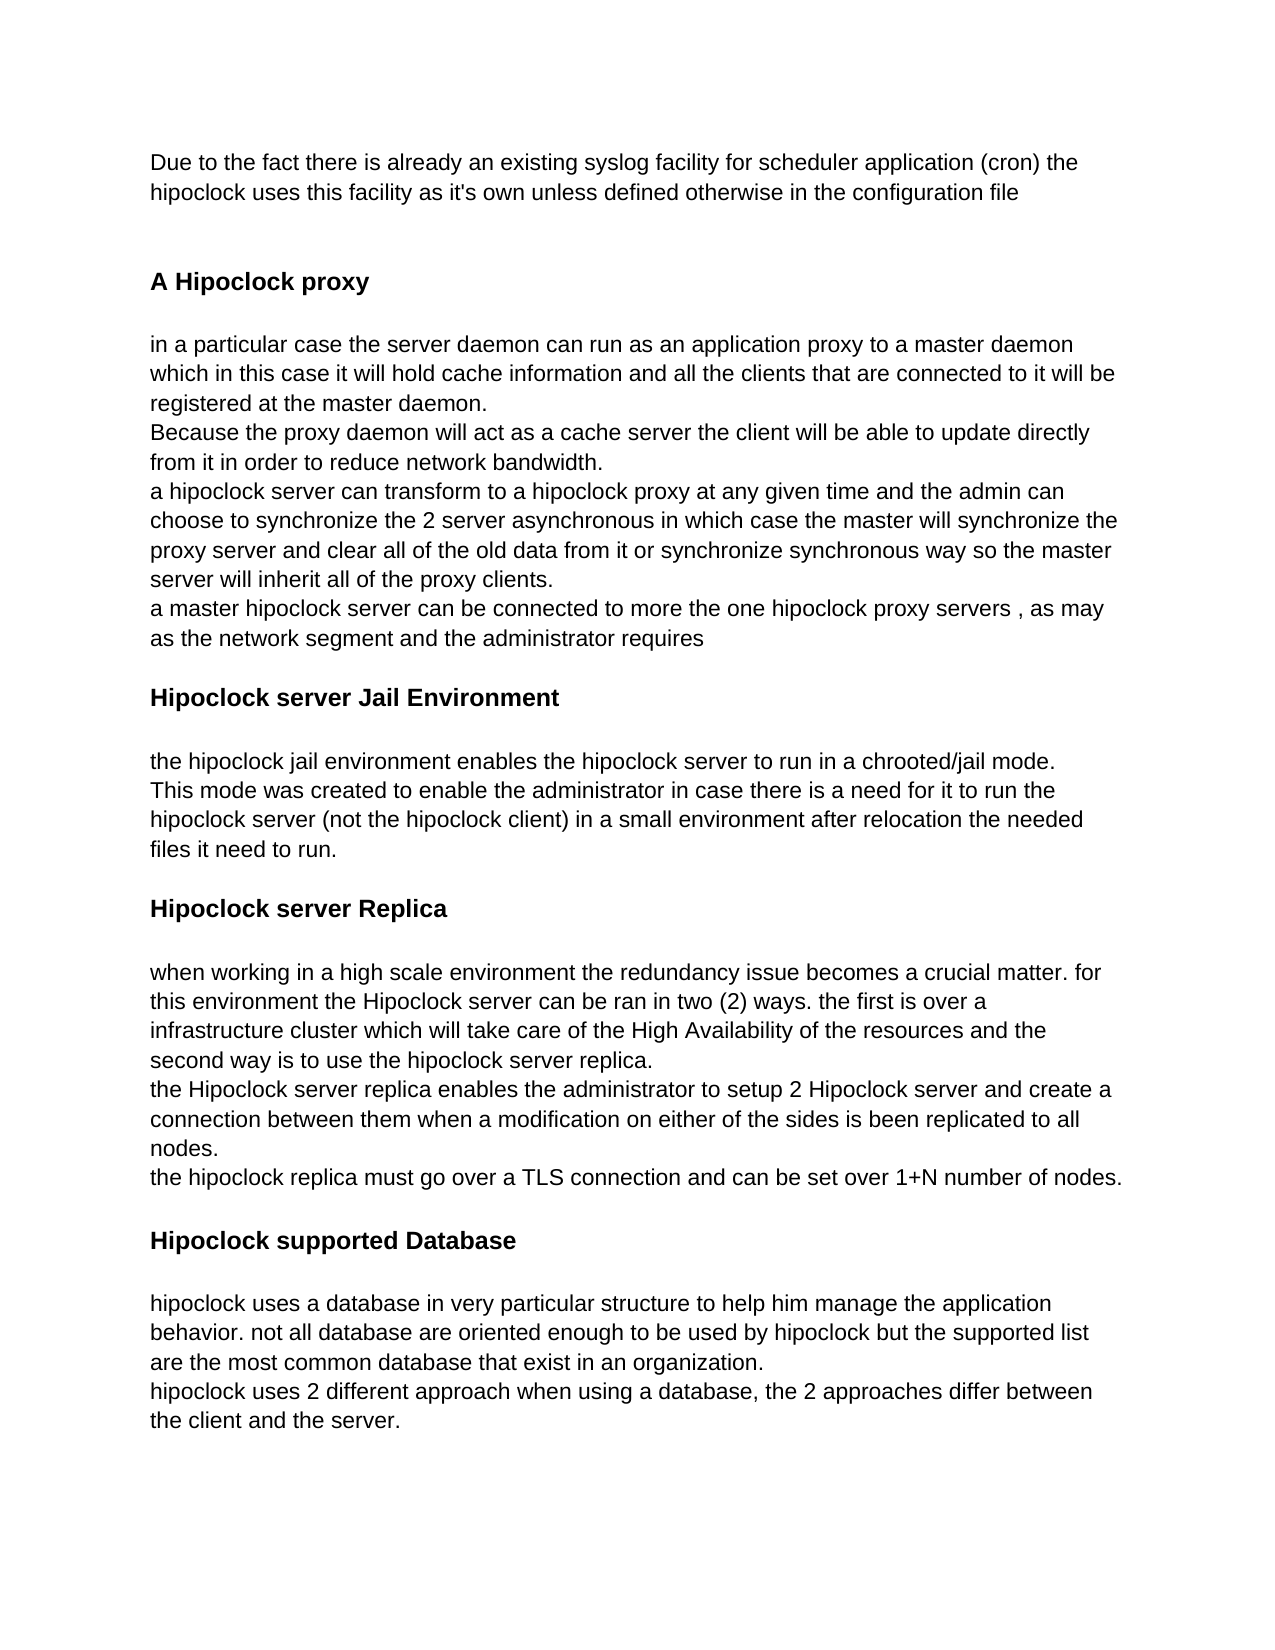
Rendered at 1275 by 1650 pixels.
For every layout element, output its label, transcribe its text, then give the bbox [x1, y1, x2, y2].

text the hipoclock replica must go over a TLS connection and can be set over 1+N number of nodes. [150, 1165, 1125, 1191]
text the Hipoclock server replica enables the administrator to setup 2 Hipoclock server and create a connection between them when a modification on either of the sides is been replicated to all nodes. [150, 1077, 1125, 1161]
text hipoclock uses 2 different approach when using a database, the 2 approaches differ between the client and the server. [150, 1379, 1125, 1434]
text Hipoclock server Replica [150, 895, 1125, 923]
text Hipoclock server Jail Environment [150, 684, 1125, 712]
text Due to the fact there is already an existing syslog facility for scheduler application (cron) the hipoclock uses this facility as it's own unless defined otherwise in the configuration file [150, 150, 1125, 205]
text A Hipoclock proxy [150, 267, 1125, 295]
text the hipoclock jail environment enables the hipoclock server to run in a chrooted/jail mode. [150, 748, 1125, 774]
text This mode was created to enable the administrator in case there is a need for it to run the hipoclock server (not the hipoclock client) in a small environment after relocation the needed files it need to run. [150, 778, 1125, 862]
text in a particular case the server daemon can run as an application proxy to a master daemon which in this case it will hold cache information and all the clients that are connected to it will be registered at the master daemon. [150, 332, 1125, 416]
text Because the proxy daemon will act as a cache server the client will be able to update directly from it in order to reduce network bandwidth. [150, 420, 1125, 475]
text a master hipoclock server can be connected to more the one hipoclock proxy servers , as may as the network segment and the administrator requires [150, 596, 1125, 651]
text hipoclock uses a database in very particular structure to help him manage the application behavior. not all database are oriented enough to be used by hipoclock but the supported list are the most common database that exist in an organization. [150, 1291, 1125, 1375]
text Hipoclock supported Database [150, 1226, 1125, 1254]
text a hipoclock server can transform to a hipoclock proxy at any given time and the admin can choose to synchronize the 2 server asynchronous in which case the master will synchronize the proxy server and clear all of the old data from it or synchronize synchronous way so the master server will inherit all of the proxy clients. [150, 478, 1125, 592]
text when working in a high scale environment the redundancy issue becomes a crucial matter. for this environment the Hipoclock server can be ran in two (2) ways. the first is over a infrastructure cluster which will take care of the High Availability of the resources and the second way is to use the hipoclock server replica. [150, 959, 1125, 1073]
